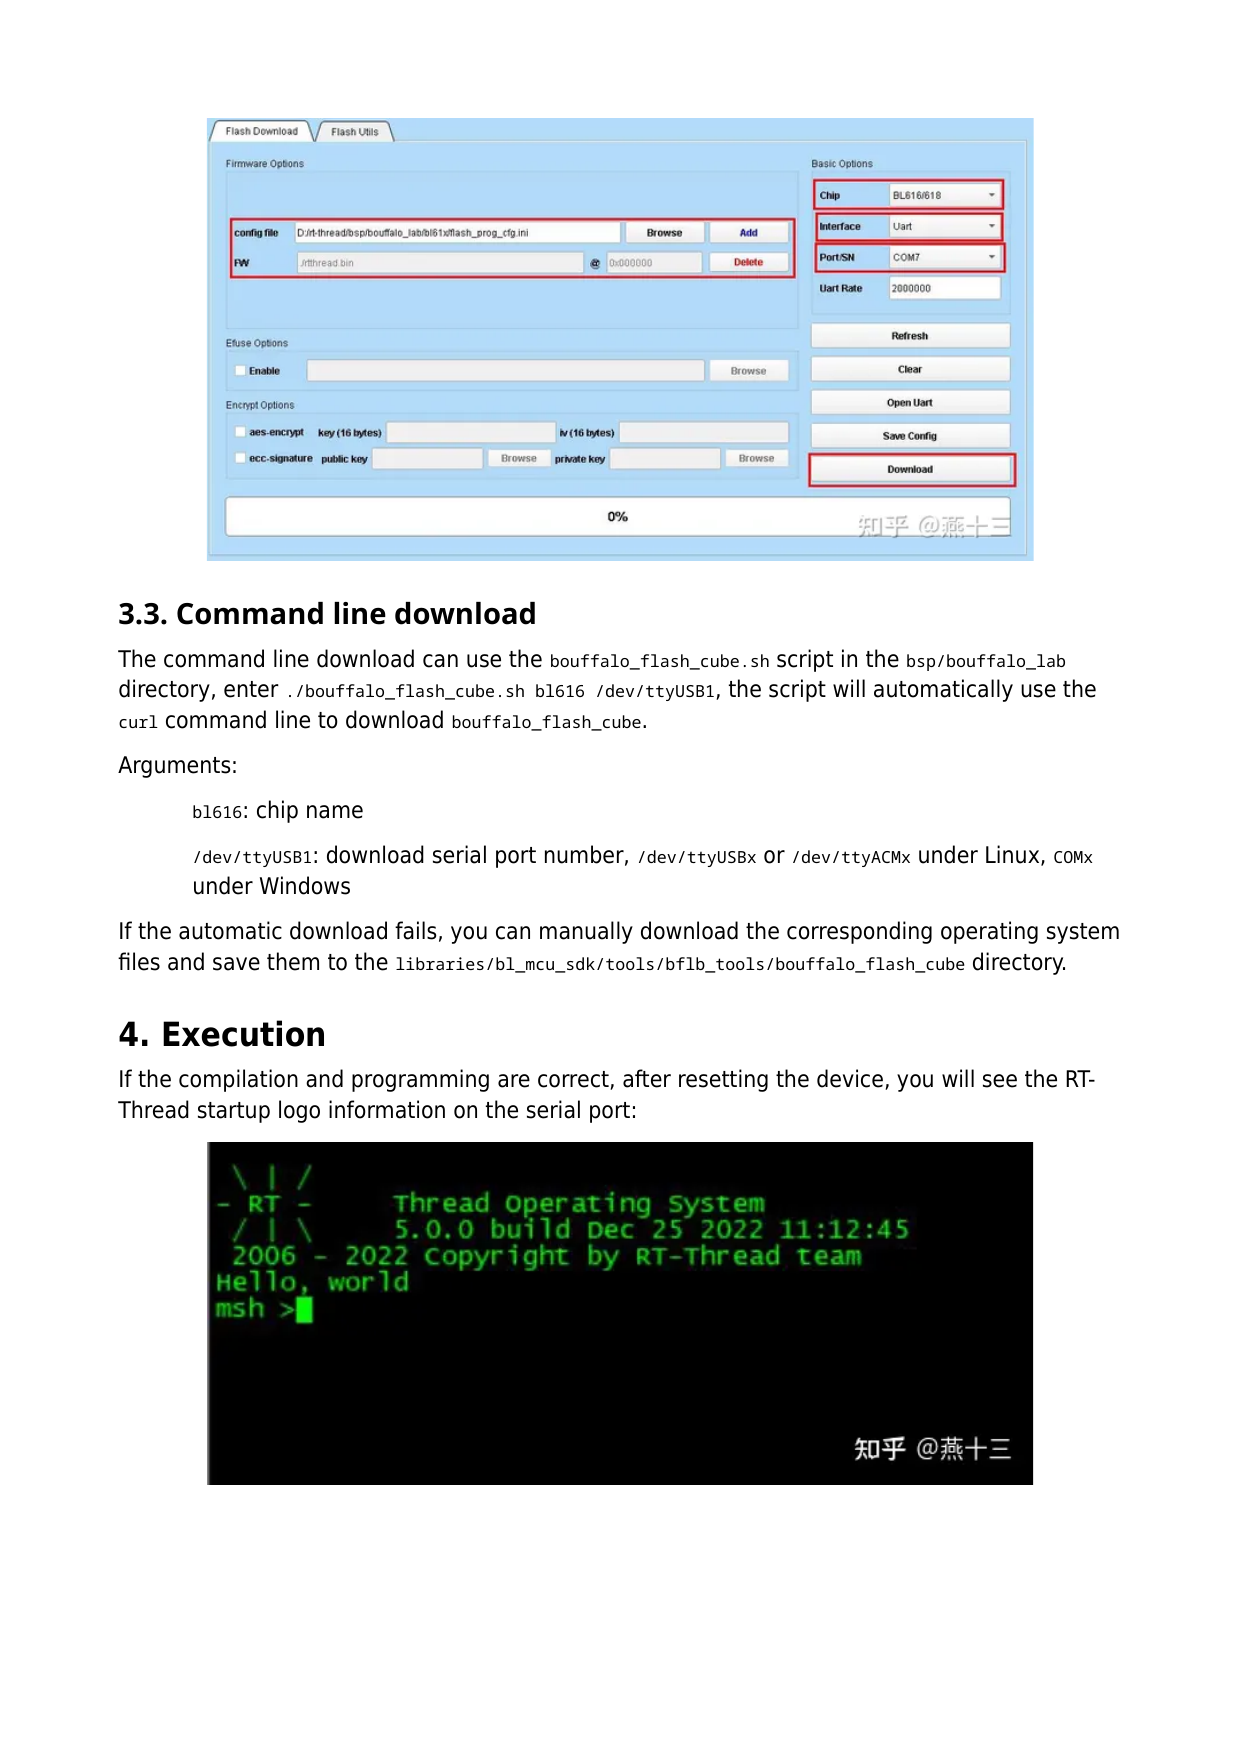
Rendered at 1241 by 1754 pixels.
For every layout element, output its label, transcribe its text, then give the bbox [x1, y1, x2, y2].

picture [207, 1142, 1034, 1485]
text bl616: chip name [192, 797, 1122, 824]
text Arguments: [118, 752, 1122, 779]
subtitle 3.3. Command line download [118, 593, 1122, 633]
text The command line download can use the bouffalo_flash_cube.sh script in the bsp/bouffalo_lab directory, enter ./bouffalo_flash_cube.sh bl616 /dev/ttyUSB1, the script will automatically use the curl command line to download bouffalo_flash_cube. [118, 646, 1122, 734]
text /dev/ttyUSB1: download serial port number, /dev/ttyUSBx or /dev/ttyACMx under Linux, COMx under Windows [192, 843, 1122, 900]
text If the compilation and programming are correct, after resetting the device, you will see the RT-Thread startup logo information on the serial port: [118, 1066, 1122, 1124]
text If the automatic download fails, you can manually download the corresponding operating system files and save them to the libraries/bl_mcu_sdk/tools/bflb_tools/bouffalo_flash_cube directory. [118, 918, 1122, 976]
picture [206, 118, 1034, 561]
subtitle 4. Execution [118, 1015, 1122, 1054]
